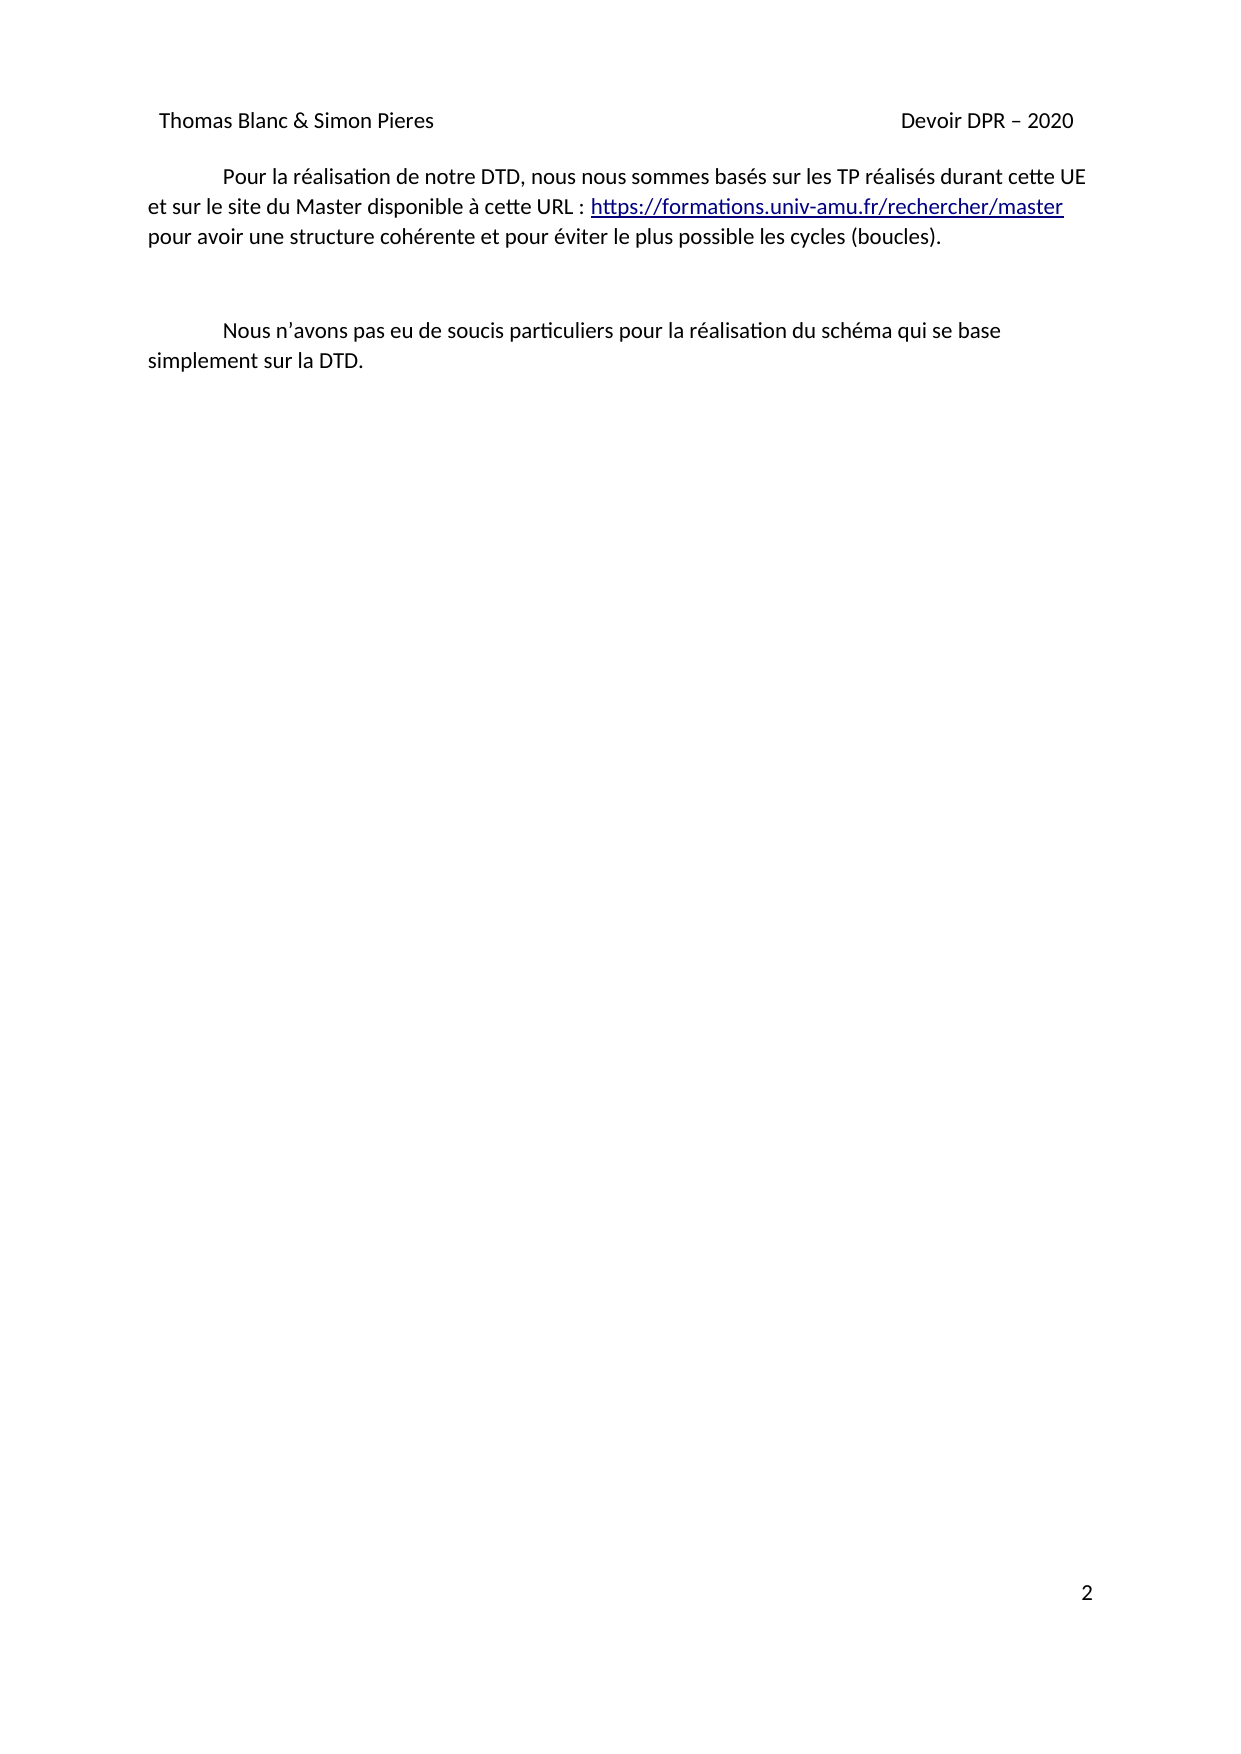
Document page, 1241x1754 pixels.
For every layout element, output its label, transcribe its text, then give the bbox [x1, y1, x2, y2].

text Nous n’avons pas eu de soucis particuliers pour la réalisation du schéma qui se base simplement sur la DTD. [148, 316, 1093, 374]
text Pour la réalisation de notre DTD, nous nous sommes basés sur les TP réalisés durant cette UE et sur le site du Master disponible à cette URL : https://formations.univ-amu.fr/rechercher/master pour avoir une structure cohérente et pour éviter le plus possible les cycles (boucles). [148, 162, 1093, 250]
